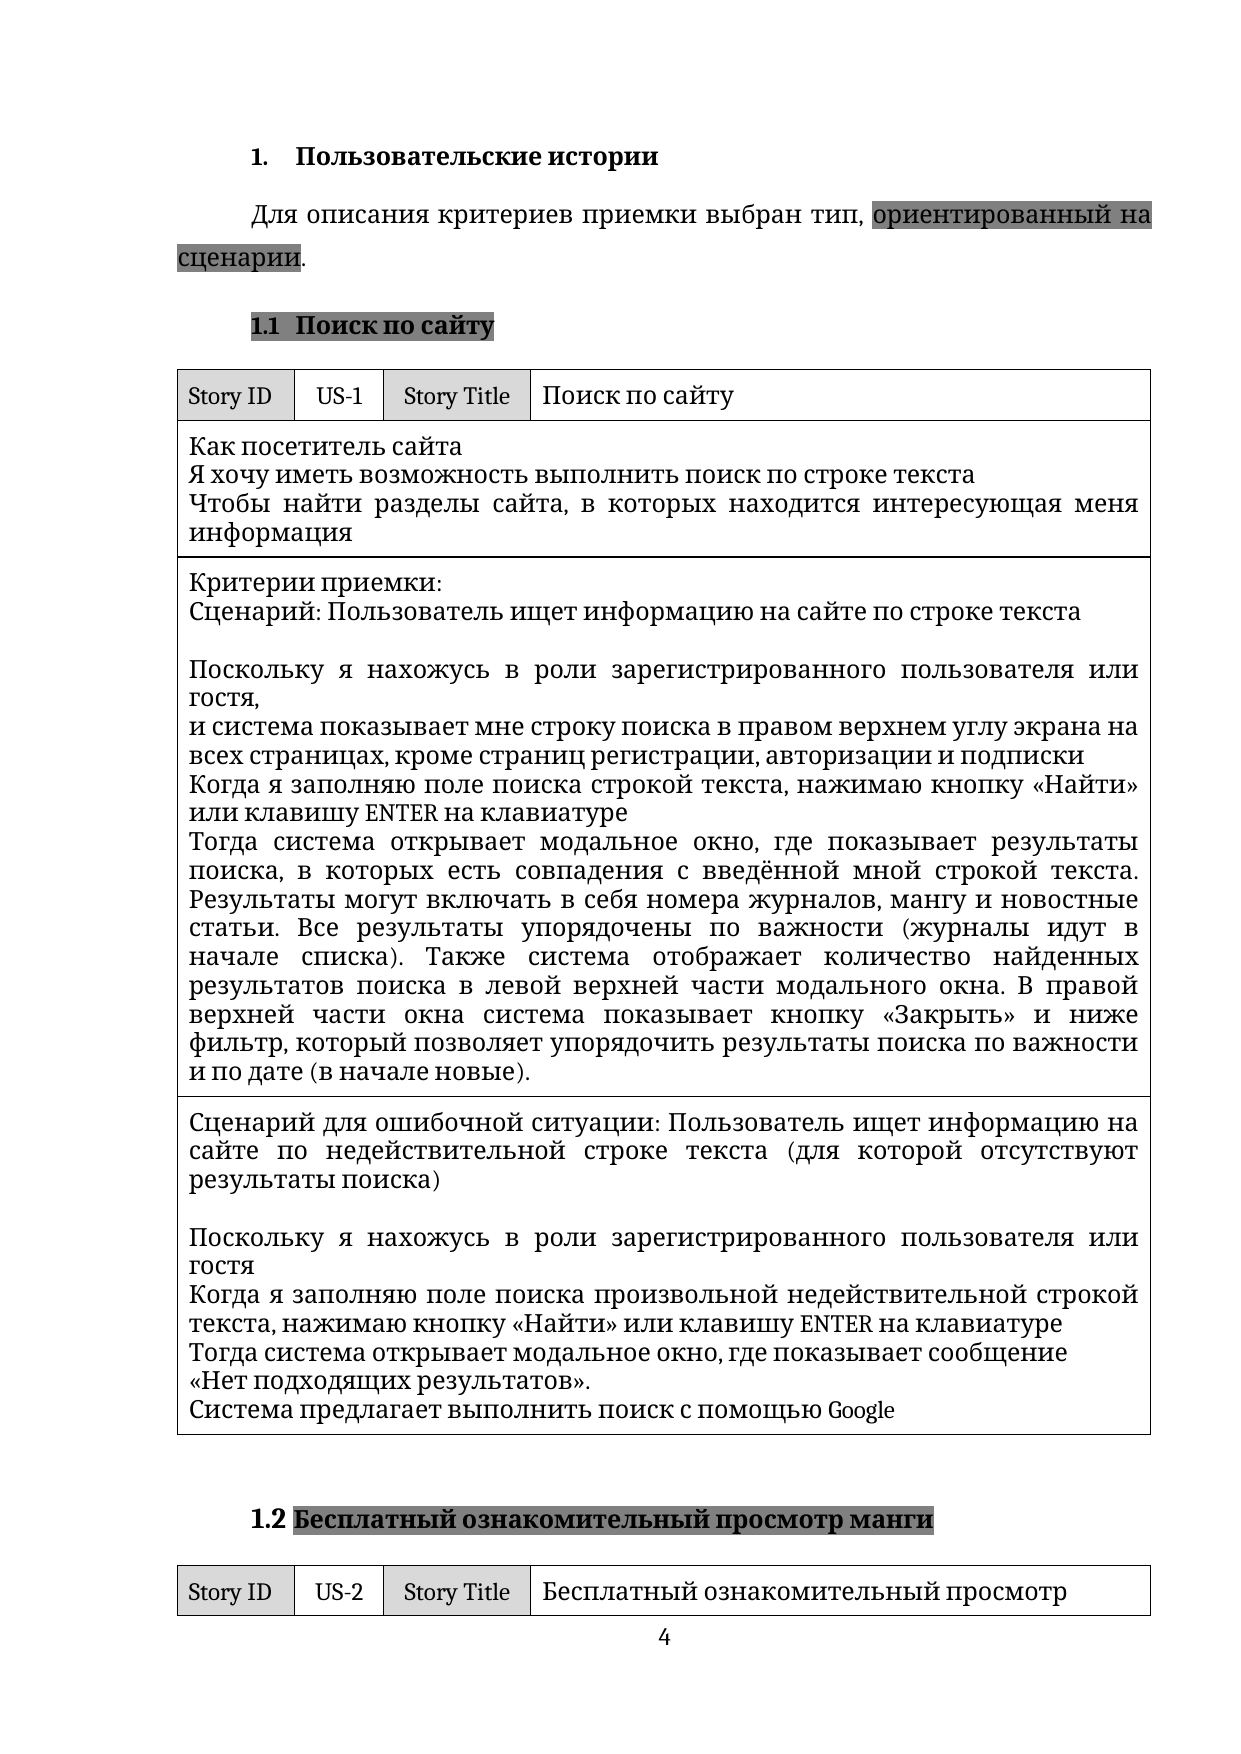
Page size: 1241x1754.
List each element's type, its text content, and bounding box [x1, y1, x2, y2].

list Пользовательские истории [251, 143, 1152, 172]
list Бесплатный ознакомительный просмотр манги [251, 1503, 1152, 1536]
table_header US-2 [295, 1566, 383, 1615]
table_header Story ID [178, 370, 294, 420]
table_header Бесплатный ознакомительный просмотр [531, 1566, 1150, 1615]
table_cell Как посетитель сайта Я хочу иметь возможность выполнить поиск по строке текста Чтобы найти разделы сайта, в которых находится интересующая меня информация [178, 421, 1150, 556]
table_cell Критерии приемки: Сценарий: Пользователь ищет информацию на сайте по строке текста Поскольку я нахожусь в роли зарегистрированного пользователя или гостя, и система показывает мне строку поиска в правом верхнем углу экрана на всех страницах, кроме страниц регистрации, авторизации и подписки Когда я заполняю поле поиска строкой текста, нажимаю кнопку «Найти» или клавишу ENTER на клавиатуре Тогда система открывает модальное окно, где показывает результаты поиска, в которых есть совпадения с введённой мной строкой текста. Результаты могут включать в себя номера журналов, мангу и новостные статьи. Все результаты упорядочены по важности (журналы идут в начале списка). Также система отображает количество найденных результатов поиска в левой верхней части модального окна. В правой верхней части окна система показывает кнопку «Закрыть» и ниже фильтр, который позволяет упорядочить результаты поиска по важности и по дате (в начале новые). [178, 558, 1150, 1096]
list Поиск по сайту [251, 312, 1152, 341]
table_header US-1 [295, 370, 383, 420]
table_header Story Title [384, 370, 530, 420]
table_header Поиск по сайту [531, 370, 1150, 420]
table_header Story Title [384, 1566, 530, 1615]
text Для описания критериев приемки выбран тип, ориентированный на сценарии. [177, 201, 1152, 272]
table_cell Сценарий для ошибочной ситуации: Пользователь ищет информацию на сайте по недействительной строке текста (для которой отсутствуют результаты поиска) Поскольку я нахожусь в роли зарегистрированного пользователя или гостя Когда я заполняю поле поиска произвольной недействительной строкой текста, нажимаю кнопку «Найти» или клавишу ENTER на клавиатуре Тогда система открывает модальное окно, где показывает сообщение «Нет подходящих результатов». Система предлагает выполнить поиск с помощью Google [178, 1097, 1150, 1433]
table_header Story ID [178, 1566, 294, 1615]
